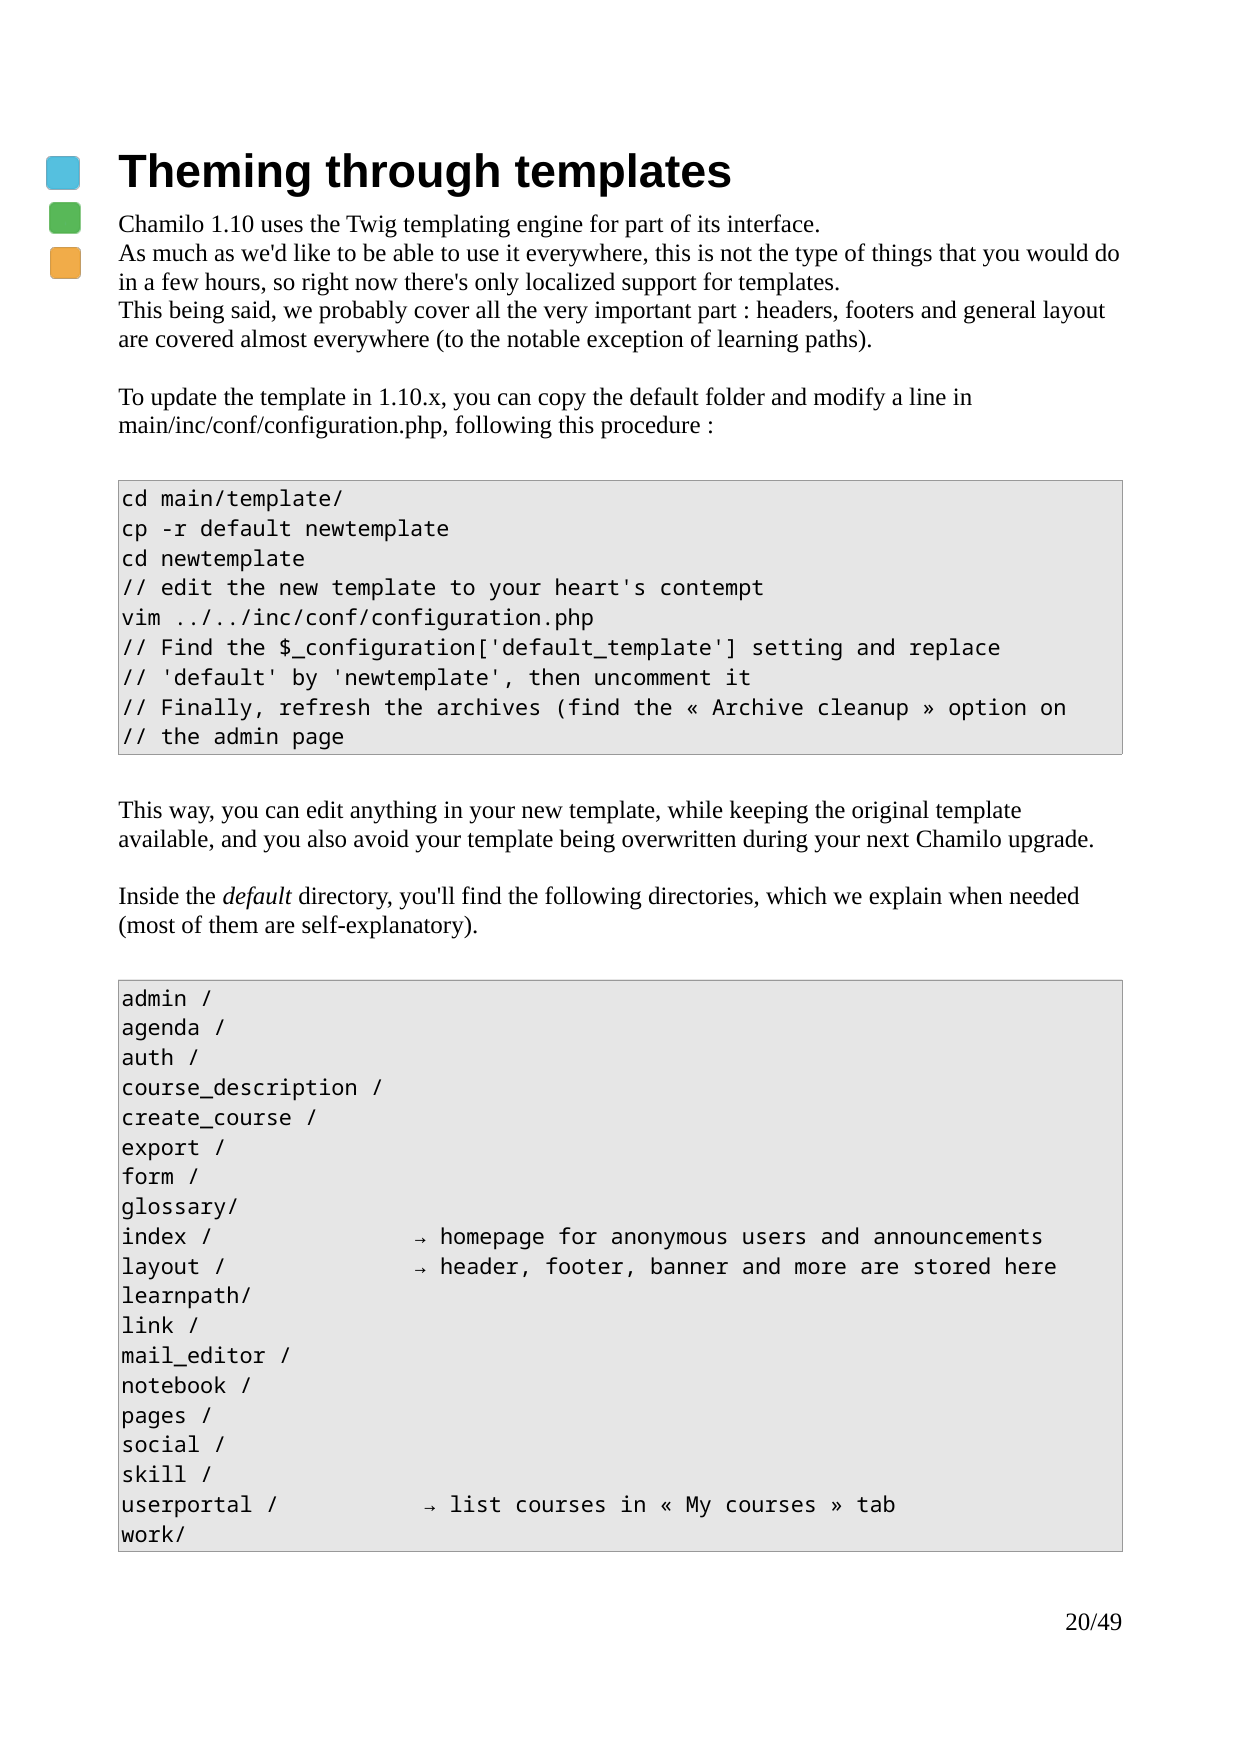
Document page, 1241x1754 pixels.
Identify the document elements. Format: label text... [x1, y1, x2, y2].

picture [45, 156, 81, 191]
text cd main/template/ cp -r default newtemplate cd newtemplate // edit the new template to your heart's contempt vim ../../inc/conf/configuration.php // Find the $_configuration['default_template'] setting and replace // 'default' by 'newtemplate', then uncomment it // Finally, refresh the archives (find the « Archive cleanup » option on // the admin page [119, 481, 1122, 754]
picture [48, 201, 82, 235]
text This way, you can edit anything in your new template, while keeping the original template available, and you also avoid your template being overwritten during your next Chamilo upgrade. [118, 795, 1122, 853]
picture [49, 247, 82, 280]
text Chamilo 1.10 uses the Twig templating engine for part of its interface. [118, 209, 1122, 238]
text As much as we'd like to be able to use it everywhere, this is not the type of things that you would do in a few hours, so right now there's only localized support for templates. [118, 238, 1122, 296]
text admin / agenda / auth / course_description / create_course / export / form / glossary/ index / → homepage for anonymous users and announcements layout / → header, footer, banner and more are stored here learnpath/ link / mail_editor / notebook / pages / social / skill / userportal / → list courses in « My courses » tab work/ [119, 981, 1122, 1551]
text To update the template in 1.10.x, you can copy the default folder and modify a line in main/inc/conf/configuration.php, following this procedure : [118, 382, 1122, 439]
text Inside the default directory, you'll find the following directories, which we explain when needed (most of them are self-explanatory). [118, 881, 1122, 939]
text This being said, we probably cover all the very important part : headers, footers and general layout are covered almost everywhere (to the notable exception of learning paths). [118, 296, 1122, 353]
subtitle Theming through templates [118, 143, 1122, 197]
